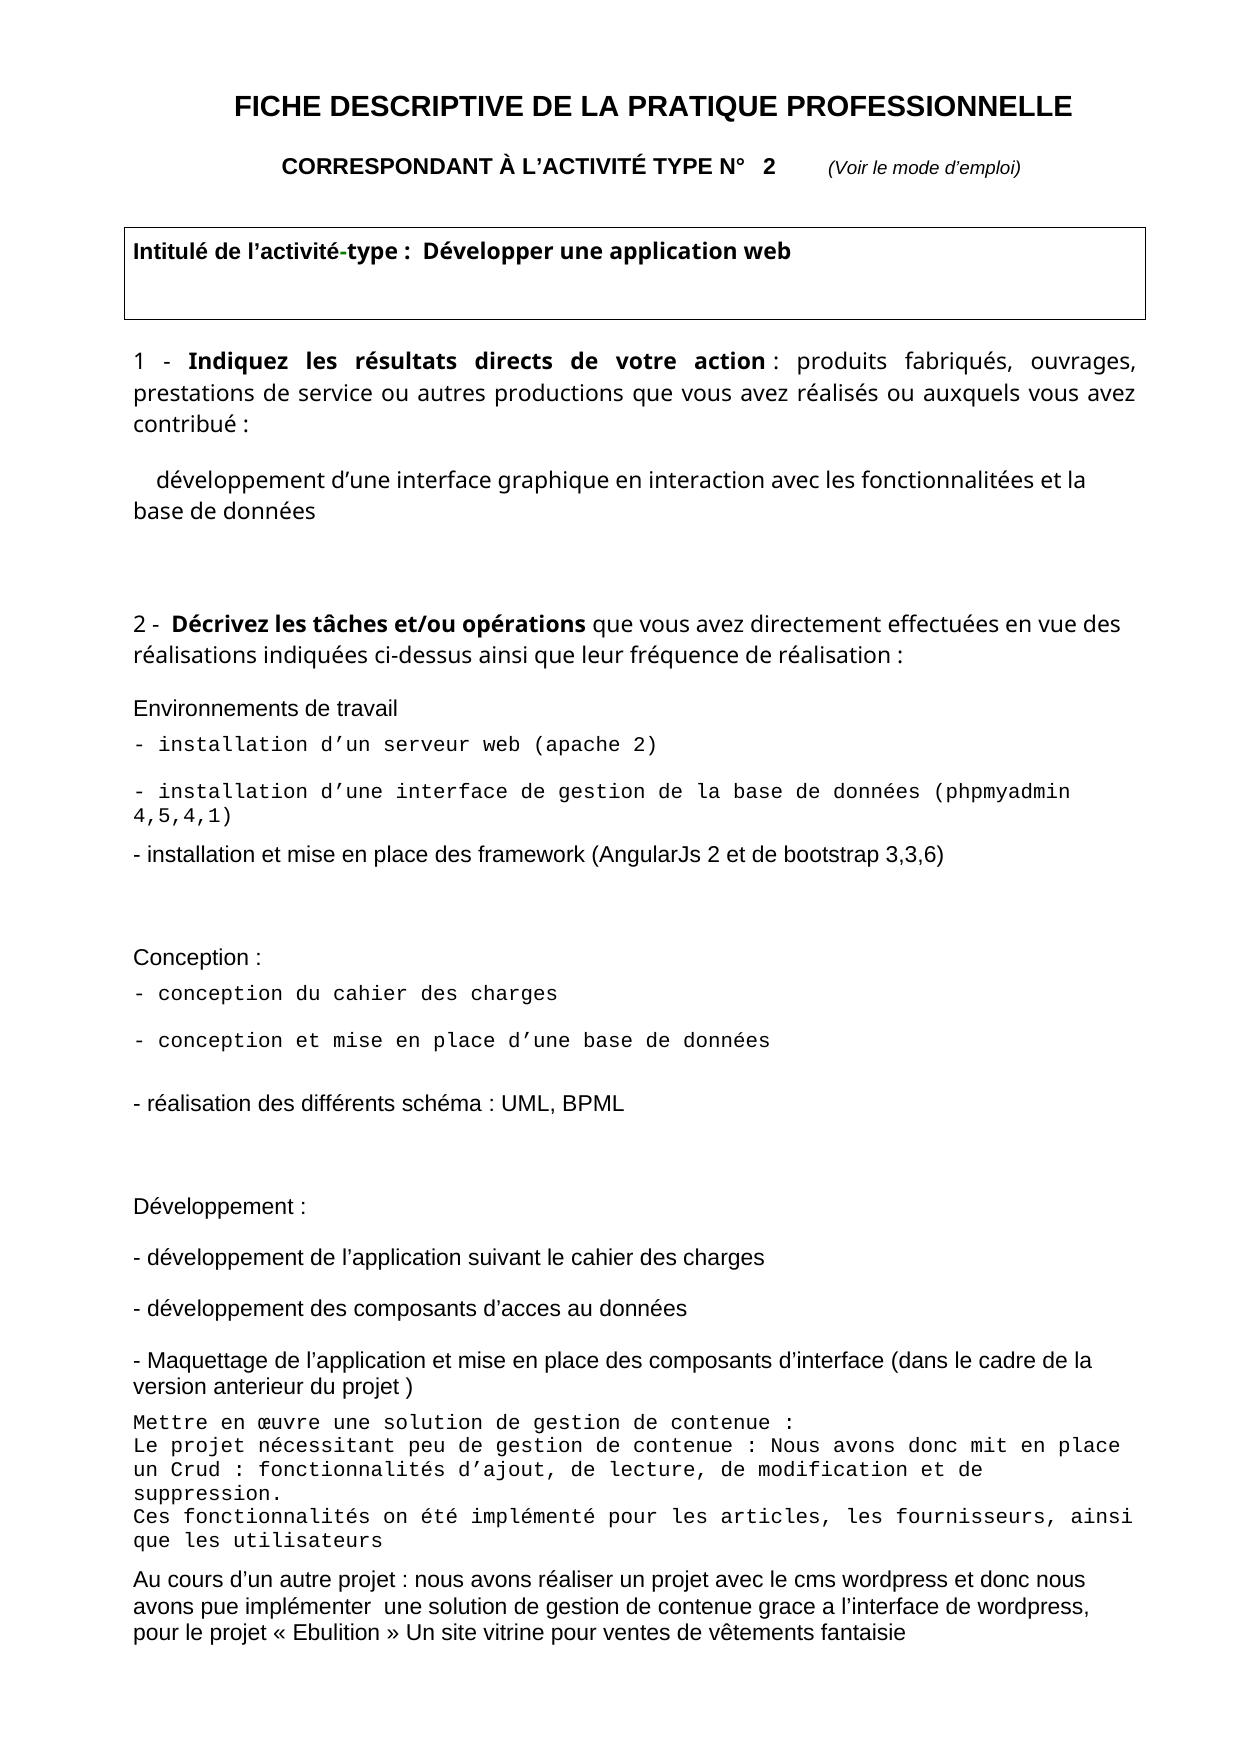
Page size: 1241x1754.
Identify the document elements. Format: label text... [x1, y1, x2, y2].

text - installation d’un serveur web (apache 2) [133, 734, 1137, 758]
text - développement de l’application suivant le cahier des charges [133, 1244, 1137, 1270]
text 1 - Indiquez les résultats directs de votre action : produits fabriqués, ouvrages, prestations de service ou autres productions que vous avez réalisés ou auxquels vous avez contribué : [133, 345, 1137, 439]
subtitle Correspondant à l’activité type n° 2 (Voir le mode d’emploi) [170, 147, 1137, 181]
text Au cours d’un autre projet : nous avons réaliser un projet avec le cms wordpress et donc nous avons pue implémenter une solution de gestion de contenue grace a l’interface de wordpress, pour le projet « Ebulition » Un site vitrine pour ventes de vêtements fantaisie [133, 1566, 1137, 1645]
text Développement : [133, 1193, 1137, 1219]
text - conception et mise en place d’une base de données [133, 1030, 1137, 1054]
text Environnements de travail [133, 695, 1137, 722]
text - installation d’une interface de gestion de la base de données (phpmyadmin 4,5,4,1) [133, 781, 1137, 829]
text Conception : [133, 944, 1137, 970]
text - Maquettage de l’application et mise en place des composants d’interface (dans le cadre de la version anterieur du projet ) [133, 1347, 1137, 1399]
subtitle Fiche descriptive de la pratique professionnelle [170, 89, 1137, 122]
text Ces fonctionnalités on été implémenté pour les articles, les fournisseurs, ainsi que les utilisateurs [133, 1506, 1137, 1554]
text Intitulé de l’activité-type : Développer une application web [125, 228, 1145, 266]
text développement d’une interface graphique en interaction avec les fonctionnalitées et la base de données [133, 464, 1137, 527]
text Mettre en œuvre une solution de gestion de contenue : [133, 1412, 1137, 1436]
text - développement des composants d’acces au données [133, 1295, 1137, 1322]
text - réalisation des différents schéma : UML, BPML [133, 1090, 1137, 1116]
text Le projet nécessitant peu de gestion de contenue : Nous avons donc mit en place un Crud : fonctionnalités d’ajout, de lecture, de modification et de suppression. [133, 1436, 1137, 1506]
text - conception du cahier des charges [133, 983, 1137, 1006]
text - installation et mise en place des framework (AngularJs 2 et de bootstrap 3,3,6) [133, 841, 1137, 868]
text 2 - Décrivez les tâches et/ou opérations que vous avez directement effectuées en vue des réalisations indiquées ci-dessus ainsi que leur fréquence de réalisation : [133, 608, 1137, 670]
